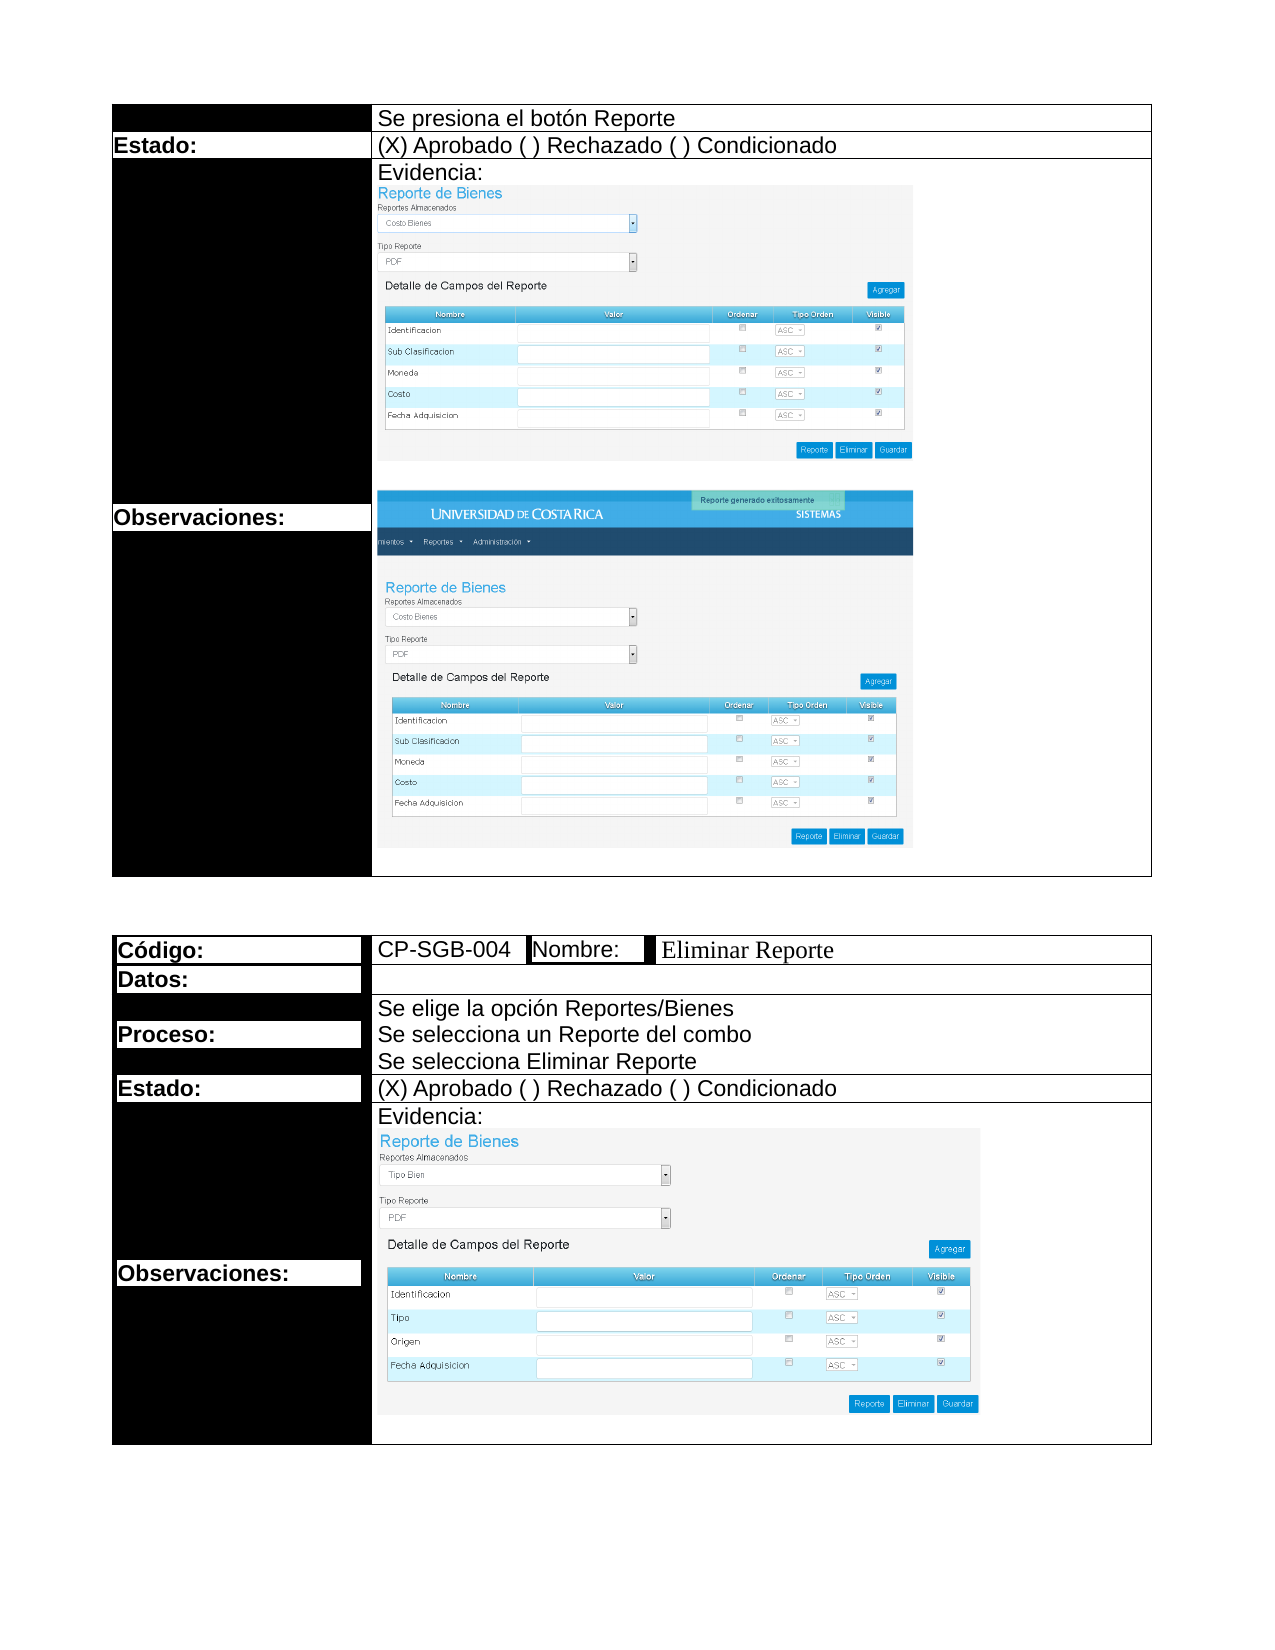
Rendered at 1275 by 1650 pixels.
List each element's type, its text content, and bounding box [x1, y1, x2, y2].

table_cell Proceso: [113, 995, 371, 1074]
table_cell (X) Aprobado ( ) Rechazado ( ) Condicionado [372, 132, 1151, 158]
table_cell Estado: [361, 1075, 371, 1102]
table_cell [372, 965, 1151, 994]
table_header CP-SGB-004 [372, 936, 526, 964]
table_cell (X) Aprobado ( ) Rechazado ( ) Condicionado [372, 1075, 1151, 1102]
table_cell Observaciones: [113, 159, 371, 504]
table_cell Datos: [113, 965, 371, 994]
table_header Eliminar Reporte [656, 936, 1151, 964]
table_cell Se presiona el botón Reporte [372, 105, 1151, 131]
table_cell Proceso: [113, 105, 371, 131]
table_cell Evidencia: [372, 1103, 1151, 1444]
table_cell Observaciones: [113, 531, 371, 876]
table_header Nombre: [527, 936, 655, 964]
table_header Código: [113, 936, 371, 964]
table_cell Observaciones: [113, 1103, 371, 1444]
table_cell Se elige la opción Reportes/Bienes Se selecciona un Reporte del combo Se selecciona Eliminar Reporte [372, 995, 1151, 1074]
table_cell Evidencia: [372, 159, 1151, 876]
